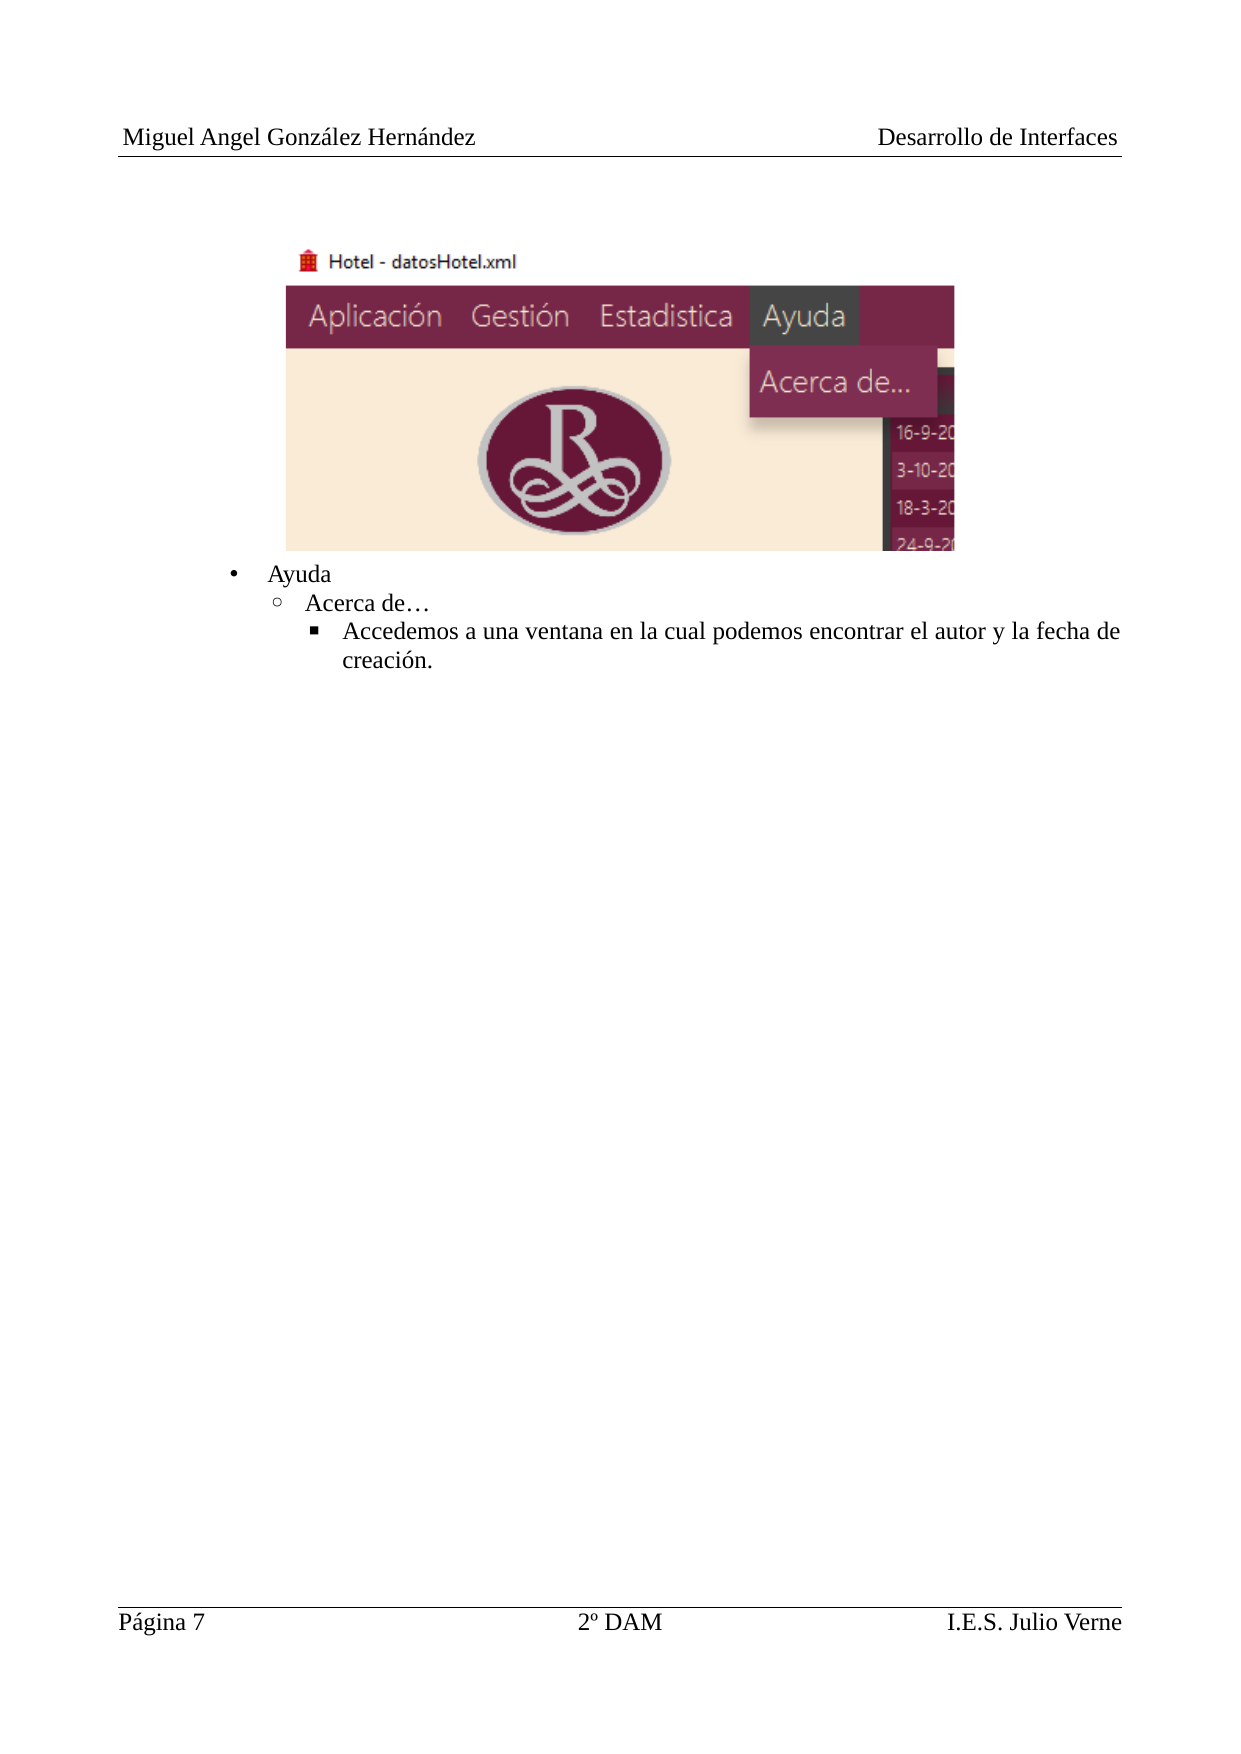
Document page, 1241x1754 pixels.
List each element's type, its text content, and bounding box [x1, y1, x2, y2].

list Ayuda [229, 559, 1122, 588]
picture [285, 242, 955, 551]
list Accedemos a una ventana en la cual podemos encontrar el autor y la fecha de creación. [304, 616, 1122, 674]
list Acerca de… [267, 588, 1122, 616]
